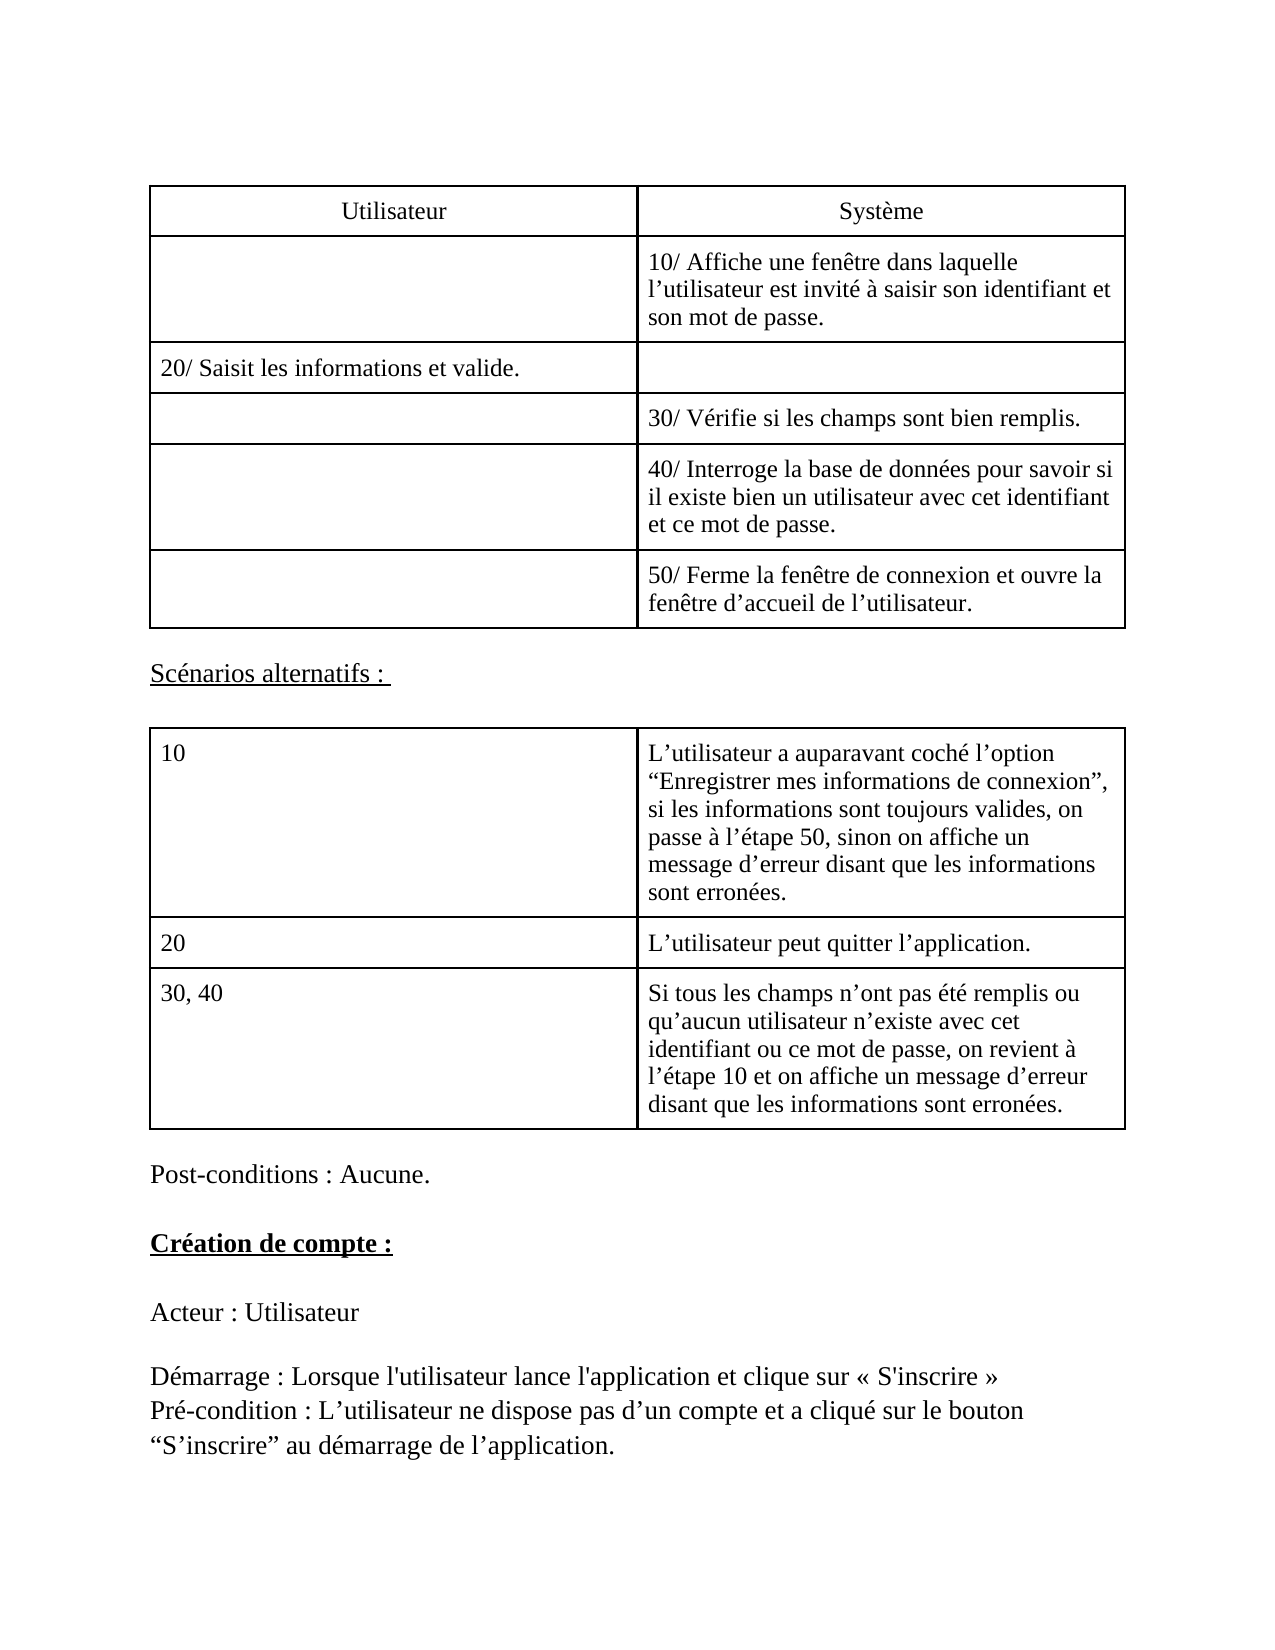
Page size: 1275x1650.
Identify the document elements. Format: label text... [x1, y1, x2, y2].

table_header Utilisateur [151, 187, 636, 235]
table_header 10 [151, 729, 636, 916]
table_cell [151, 237, 636, 341]
table_header Système [639, 187, 1124, 235]
table_header L’utilisateur a auparavant coché l’option “Enregistrer mes informations de connexion”, si les informations sont toujours valides, on passe à l’étape 50, sinon on affiche un message d’erreur disant que les informations sont erronées. [639, 729, 1124, 916]
table_cell 30, 40 [151, 969, 636, 1128]
text Création de compte : [150, 1228, 1125, 1258]
table_cell [151, 551, 636, 627]
text Scénarios alternatifs : [150, 658, 1125, 688]
table_cell 30/ Vérifie si les champs sont bien remplis. [639, 394, 1124, 442]
table_cell 20/ Saisit les informations et valide. [151, 343, 636, 392]
table_cell 40/ Interroge la base de données pour savoir si il existe bien un utilisateur avec cet identifiant et ce mot de passe. [639, 445, 1124, 548]
table_cell 20 [151, 918, 636, 967]
table_cell [639, 343, 1124, 392]
table_cell Si tous les champs n’ont pas été remplis ou qu’aucun utilisateur n’existe avec cet identifiant ou ce mot de passe, on revient à l’étape 10 et on affiche un message d’erreur disant que les informations sont erronées. [639, 969, 1124, 1128]
text Acteur : Utilisateur Démarrage : Lorsque l'utilisateur lance l'application et clique sur « S'inscrire » Pré-condition : L’utilisateur ne dispose pas d’un compte et a cliqué sur le bouton “S’inscrire” au démarrage de l’application. [150, 1297, 1125, 1460]
table_cell 10/ Affiche une fenêtre dans laquelle l’utilisateur est invité à saisir son identifiant et son mot de passe. [639, 237, 1124, 341]
table_cell [151, 445, 636, 548]
table_cell [151, 394, 636, 442]
table_cell L’utilisateur peut quitter l’application. [639, 918, 1124, 967]
text Post-conditions : Aucune. [150, 1159, 1125, 1189]
table_cell 50/ Ferme la fenêtre de connexion et ouvre la fenêtre d’accueil de l’utilisateur. [639, 551, 1124, 627]
